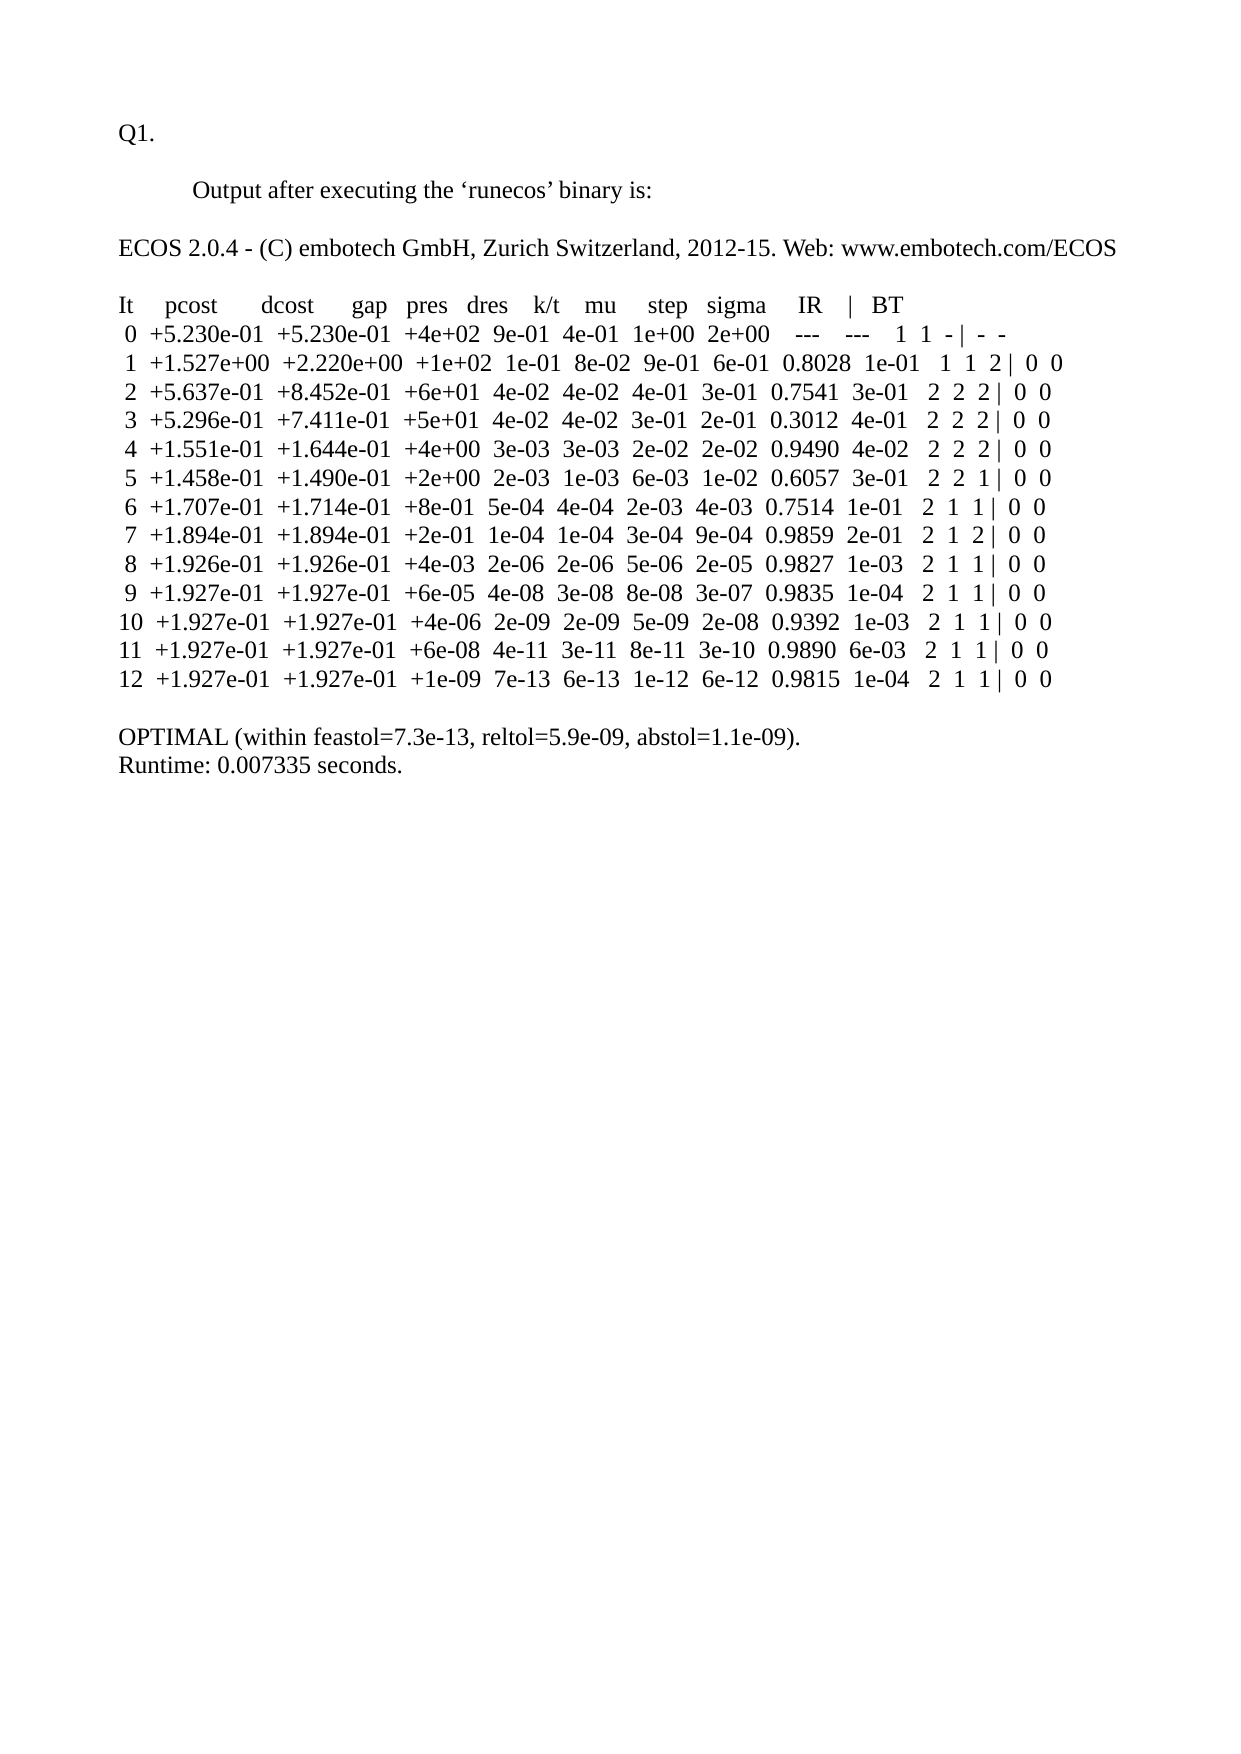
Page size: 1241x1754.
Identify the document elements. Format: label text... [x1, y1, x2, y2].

text 2 +5.637e-01 +8.452e-01 +6e+01 4e-02 4e-02 4e-01 3e-01 0.7541 3e-01 2 2 2 | 0 0 [118, 377, 1122, 406]
text 8 +1.926e-01 +1.926e-01 +4e-03 2e-06 2e-06 5e-06 2e-05 0.9827 1e-03 2 1 1 | 0 0 [118, 549, 1122, 578]
text Runtime: 0.007335 seconds. [118, 751, 1122, 779]
text Q1. [118, 118, 1122, 147]
text 3 +5.296e-01 +7.411e-01 +5e+01 4e-02 4e-02 3e-01 2e-01 0.3012 4e-01 2 2 2 | 0 0 [118, 406, 1122, 434]
text 6 +1.707e-01 +1.714e-01 +8e-01 5e-04 4e-04 2e-03 4e-03 0.7514 1e-01 2 1 1 | 0 0 [118, 492, 1122, 521]
text 12 +1.927e-01 +1.927e-01 +1e-09 7e-13 6e-13 1e-12 6e-12 0.9815 1e-04 2 1 1 | 0 0 [118, 664, 1122, 693]
text 10 +1.927e-01 +1.927e-01 +4e-06 2e-09 2e-09 5e-09 2e-08 0.9392 1e-03 2 1 1 | 0 0 [118, 607, 1122, 636]
text 0 +5.230e-01 +5.230e-01 +4e+02 9e-01 4e-01 1e+00 2e+00 --- --- 1 1 - | - - [118, 319, 1122, 348]
text 5 +1.458e-01 +1.490e-01 +2e+00 2e-03 1e-03 6e-03 1e-02 0.6057 3e-01 2 2 1 | 0 0 [118, 463, 1122, 492]
text 9 +1.927e-01 +1.927e-01 +6e-05 4e-08 3e-08 8e-08 3e-07 0.9835 1e-04 2 1 1 | 0 0 [118, 578, 1122, 607]
text Output after executing the ‘runecos’ binary is: [118, 176, 1122, 204]
text ECOS 2.0.4 - (C) embotech GmbH, Zurich Switzerland, 2012-15. Web: www.embotech.com/ECOS [118, 233, 1122, 262]
text OPTIMAL (within feastol=7.3e-13, reltol=5.9e-09, abstol=1.1e-09). [118, 722, 1122, 751]
text 7 +1.894e-01 +1.894e-01 +2e-01 1e-04 1e-04 3e-04 9e-04 0.9859 2e-01 2 1 2 | 0 0 [118, 521, 1122, 549]
text 1 +1.527e+00 +2.220e+00 +1e+02 1e-01 8e-02 9e-01 6e-01 0.8028 1e-01 1 1 2 | 0 0 [118, 348, 1122, 377]
text 11 +1.927e-01 +1.927e-01 +6e-08 4e-11 3e-11 8e-11 3e-10 0.9890 6e-03 2 1 1 | 0 0 [118, 636, 1122, 664]
text 4 +1.551e-01 +1.644e-01 +4e+00 3e-03 3e-03 2e-02 2e-02 0.9490 4e-02 2 2 2 | 0 0 [118, 434, 1122, 463]
text It pcost dcost gap pres dres k/t mu step sigma IR | BT [118, 291, 1122, 319]
